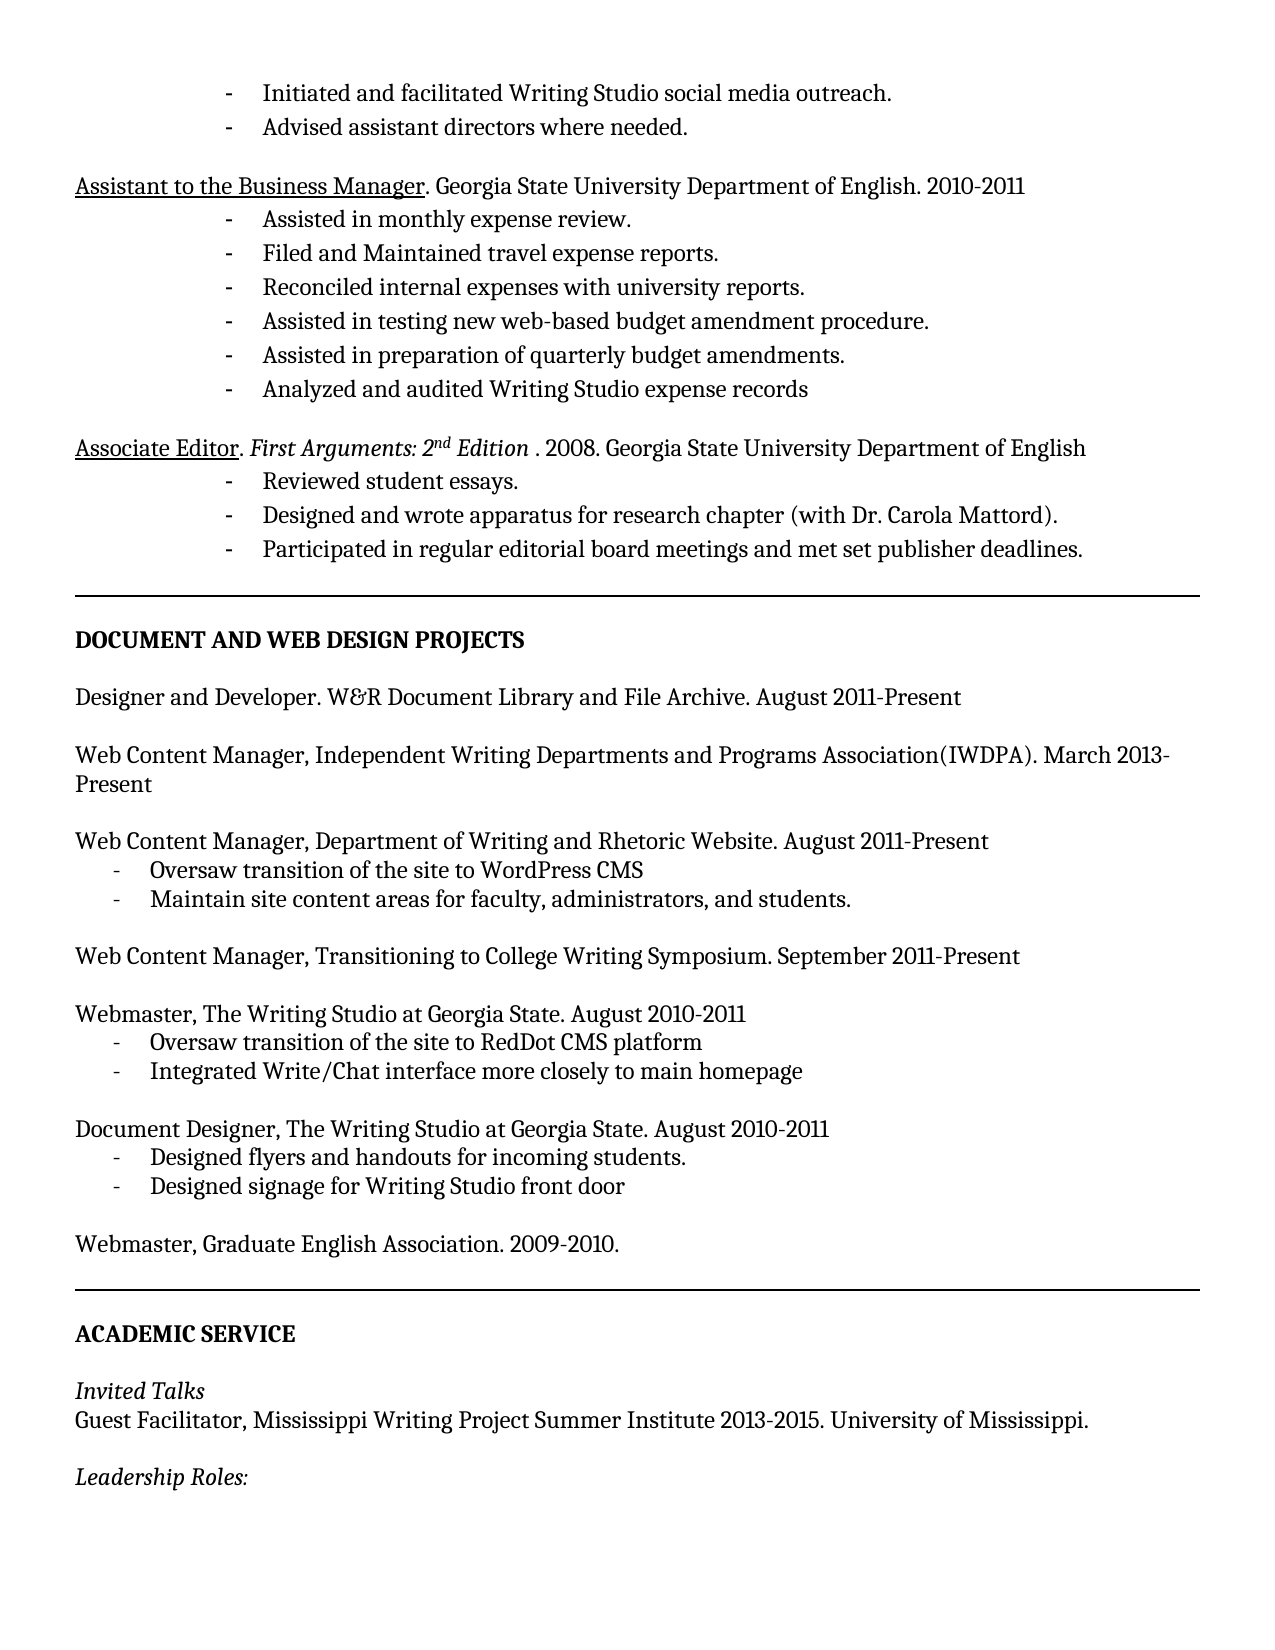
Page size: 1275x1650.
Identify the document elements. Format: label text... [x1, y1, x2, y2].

list Reconciled internal expenses with university reports. [225, 269, 1200, 303]
text Webmaster, The Writing Studio at Georgia State. August 2010-2011 [75, 999, 1200, 1028]
text Designer and Developer. W&R Document Library and File Archive. August 2011-Present [75, 683, 1200, 712]
text Web Content Manager, Transitioning to College Writing Symposium. September 2011-Present [75, 942, 1200, 971]
list Filed and Maintained travel expense reports. [225, 235, 1200, 269]
list Advised assistant directors where needed. [225, 109, 1200, 143]
list Assisted in testing new web-based budget amendment procedure. [225, 303, 1200, 337]
text ACADEMIC SERVICE [75, 1319, 1200, 1348]
text Webmaster, Graduate English Association. 2009-2010. [75, 1229, 1200, 1258]
text Guest Facilitator, Mississippi Writing Project Summer Institute 2013-2015. University of Mississippi. [75, 1406, 1200, 1434]
text Document Designer, The Writing Studio at Georgia State. August 2010-2011 [75, 1114, 1200, 1143]
list Assisted in monthly expense review. [225, 201, 1200, 235]
text Web Content Manager, Independent Writing Departments and Programs Association(IWDPA). March 2013-Present [75, 741, 1200, 798]
list Integrated Write/Chat interface more closely to main homepage [112, 1057, 1200, 1086]
list Designed signage for Writing Studio front door [112, 1172, 1200, 1201]
text Associate Editor. First Arguments: 2nd Edition . 2008. Georgia State University Department of English [75, 434, 1200, 462]
text Web Content Manager, Department of Writing and Rhetoric Website. August 2011-Present [75, 827, 1200, 856]
list Initiated and facilitated Writing Studio social media outreach. [225, 75, 1200, 109]
list Designed flyers and handouts for incoming students. [112, 1143, 1200, 1172]
list Maintain site content areas for faculty, administrators, and students. [112, 884, 1200, 913]
list Designed and wrote apparatus for research chapter (with Dr. Carola Mattord). [225, 497, 1200, 531]
text DOCUMENT AND WEB DESIGN PROJECTS [75, 626, 1200, 654]
list Participated in regular editorial board meetings and met set publisher deadlines. [225, 531, 1200, 565]
list Oversaw transition of the site to RedDot CMS platform [112, 1028, 1200, 1057]
text Assistant to the Business Manager. Georgia State University Department of English. 2010-2011 [75, 172, 1200, 201]
list Reviewed student essays. [225, 462, 1200, 497]
text Invited Talks [75, 1377, 1200, 1406]
list Analyzed and audited Writing Studio expense records [225, 371, 1200, 405]
list Oversaw transition of the site to WordPress CMS [112, 856, 1200, 884]
list Assisted in preparation of quarterly budget amendments. [225, 337, 1200, 371]
text Leadership Roles: [75, 1463, 1200, 1492]
